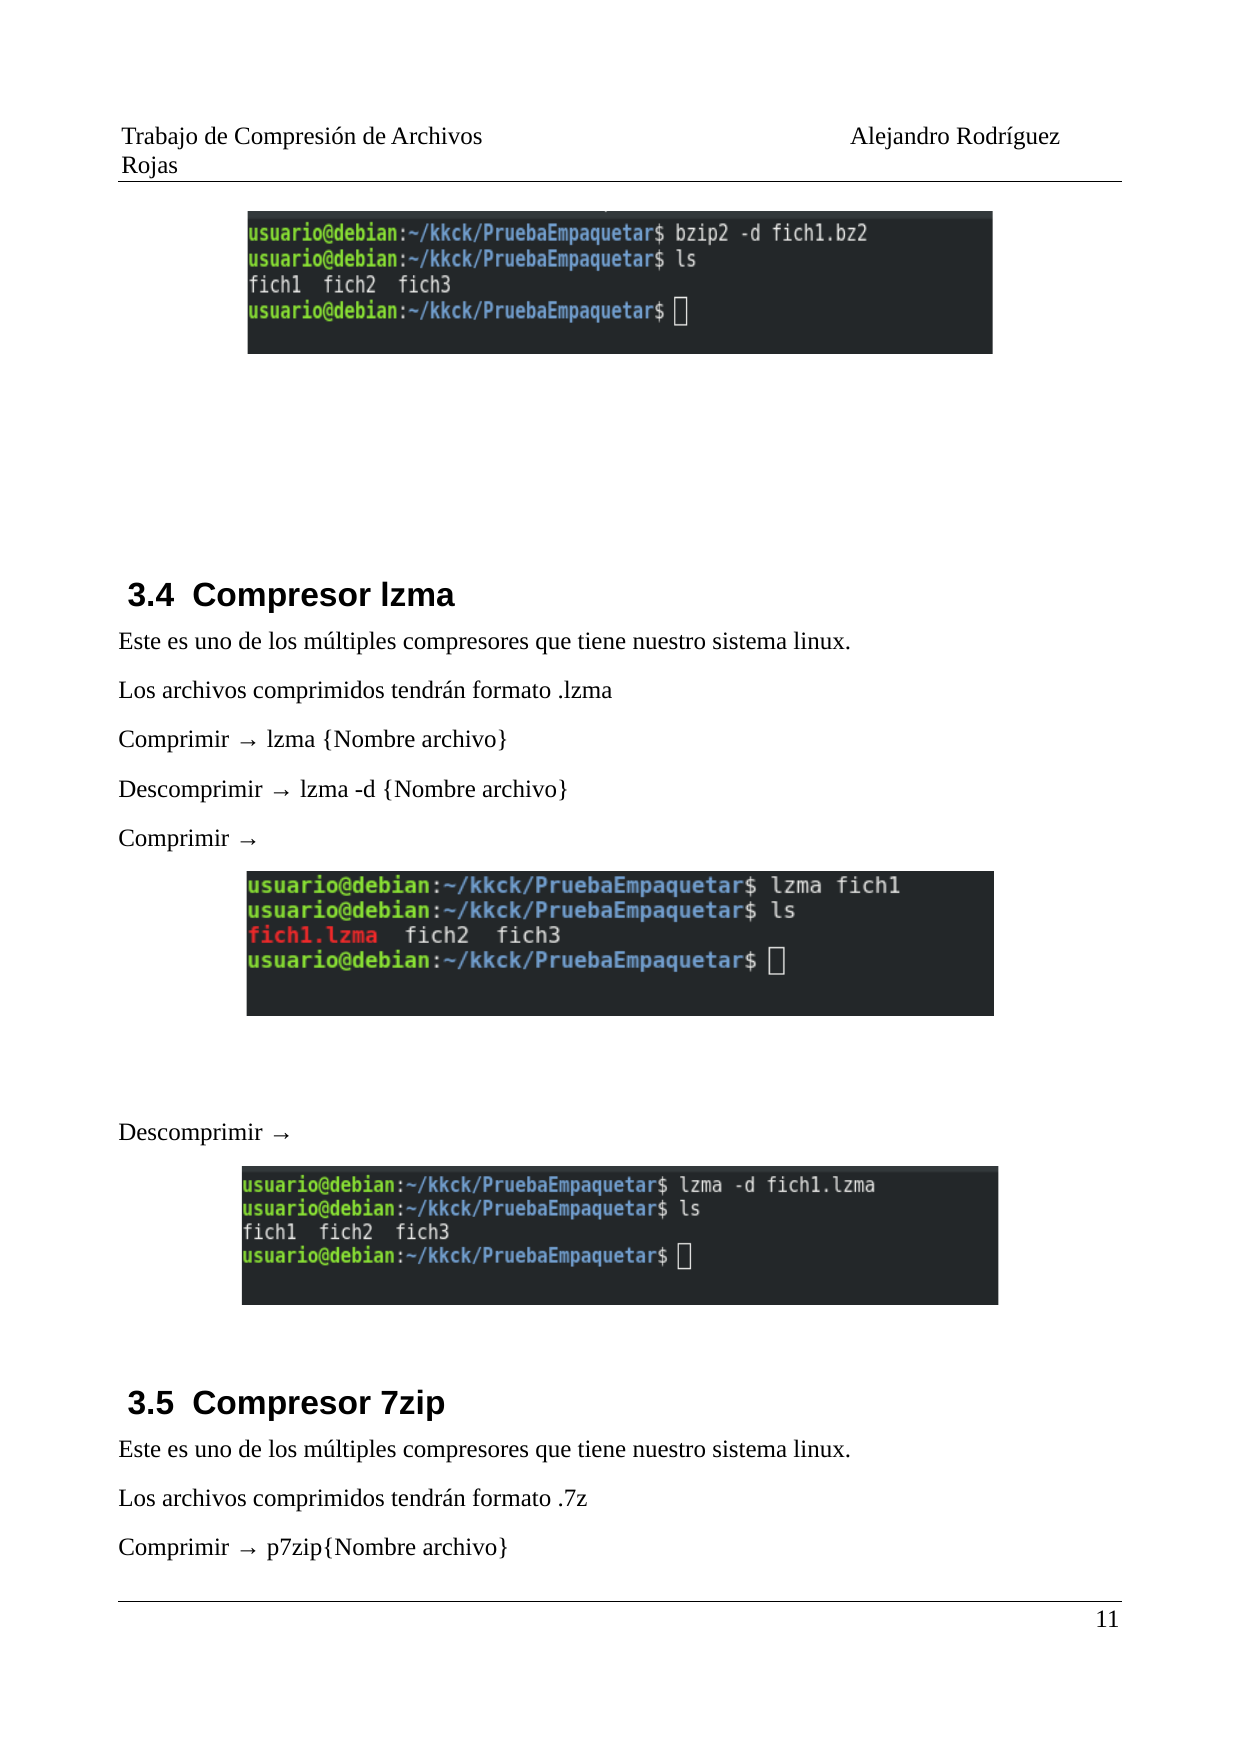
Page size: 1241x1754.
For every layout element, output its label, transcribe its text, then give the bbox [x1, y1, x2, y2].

subtitle Compresor lzma [118, 575, 1122, 614]
subtitle Compresor 7zip [118, 1383, 1122, 1422]
text Los archivos comprimidos tendrán formato .7z [118, 1483, 1122, 1512]
text Comprimir → [118, 823, 1122, 851]
text Comprimir → p7zip{Nombre archivo} [118, 1532, 1122, 1561]
text Los archivos comprimidos tendrán formato .lzma [118, 676, 1122, 704]
text Descomprimir → lzma -d {Nombre archivo} [118, 774, 1122, 802]
text Este es uno de los múltiples compresores que tiene nuestro sistema linux. [118, 626, 1122, 655]
text Descomprimir → [118, 1117, 1122, 1146]
text Este es uno de los múltiples compresores que tiene nuestro sistema linux. [118, 1434, 1122, 1463]
text Comprimir → lzma {Nombre archivo} [118, 724, 1122, 753]
